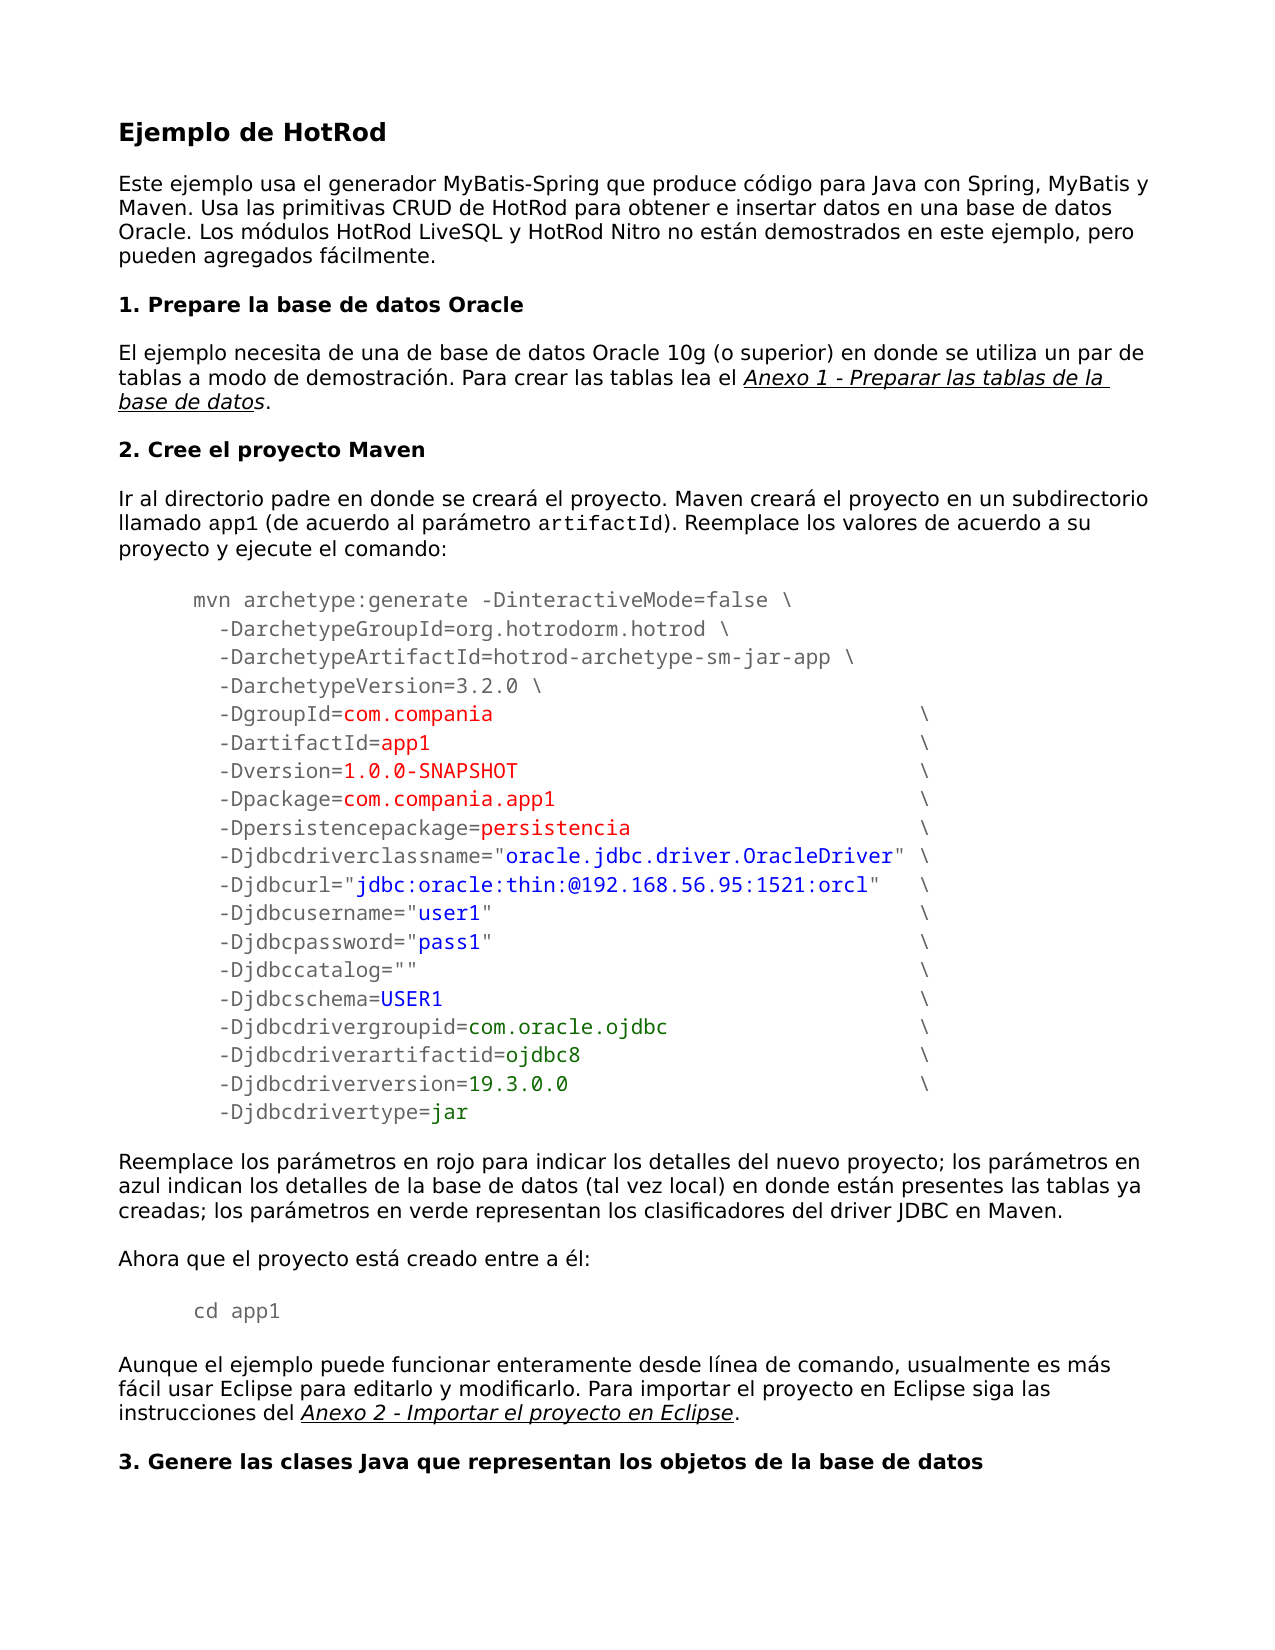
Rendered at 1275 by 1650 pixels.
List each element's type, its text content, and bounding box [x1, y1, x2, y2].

text El ejemplo necesita de una de base de datos Oracle 10g (o superior) en donde se utiliza un par de tablas a modo de demostración. Para crear las tablas lea el Anexo 1 - Preparar las tablas de la base de datos. [118, 341, 1157, 414]
text 2. Cree el proyecto Maven [118, 438, 1157, 463]
text -Dpackage=com.compania.app1 \ [193, 784, 1157, 813]
text -Djdbcurl="jdbc:oracle:thin:@192.168.56.95:1521:orcl" \ [193, 870, 1157, 898]
text -DarchetypeArtifactId=hotrod-archetype-sm-jar-app \ [193, 642, 1157, 671]
text -Dversion=1.0.0-SNAPSHOT \ [193, 756, 1157, 784]
text -Djdbcusername="user1" \ [193, 898, 1157, 927]
text -Djdbcdriverversion=19.3.0.0 \ [193, 1069, 1157, 1097]
text Ir al directorio padre en donde se creará el proyecto. Maven creará el proyecto en un subdirectorio llamado app1 (de acuerdo al parámetro artifactId). Reemplace los valores de acuerdo a su proyecto y ejecute el comando: [118, 487, 1157, 561]
text cd app1 [193, 1296, 1157, 1324]
text -DarchetypeVersion=3.2.0 \ [193, 671, 1157, 699]
text -Djdbcpassword="pass1" \ [193, 927, 1157, 955]
text -Djdbcdriverartifactid=ojdbc8 \ [193, 1041, 1157, 1069]
text mvn archetype:generate -DinteractiveMode=false \ [193, 586, 1157, 614]
text 3. Genere las clases Java que representan los objetos de la base de datos [118, 1450, 1157, 1474]
text -DarchetypeGroupId=org.hotrodorm.hotrod \ [193, 614, 1157, 642]
text -Djdbcschema=USER1 \ [193, 984, 1157, 1012]
text -Djdbcdriverclassname="oracle.jdbc.driver.OracleDriver" \ [193, 841, 1157, 870]
text -Dpersistencepackage=persistencia \ [193, 813, 1157, 841]
text -DartifactId=app1 \ [193, 728, 1157, 756]
text Aunque el ejemplo puede funcionar enteramente desde línea de comando, usualmente es más fácil usar Eclipse para editarlo y modificarlo. Para importar el proyecto en Eclipse siga las instrucciones del Anexo 2 - Importar el proyecto en Eclipse. [118, 1353, 1157, 1425]
text -Djdbcdrivertype=jar [193, 1097, 1157, 1126]
text Reemplace los parámetros en rojo para indicar los detalles del nuevo proyecto; los parámetros en azul indican los detalles de la base de datos (tal vez local) en donde están presentes las tablas ya creadas; los parámetros en verde representan los clasificadores del driver JDBC en Maven. [118, 1150, 1157, 1223]
text -DgroupId=com.compania \ [193, 699, 1157, 728]
text 1. Prepare la base de datos Oracle [118, 293, 1157, 317]
text -Djdbccatalog="" \ [193, 955, 1157, 984]
text -Djdbcdrivergroupid=com.oracle.ojdbc \ [193, 1012, 1157, 1041]
text Ahora que el proyecto está creado entre a él: [118, 1247, 1157, 1271]
text Ejemplo de HotRod [118, 118, 1157, 147]
text Este ejemplo usa el generador MyBatis-Spring que produce código para Java con Spring, MyBatis y Maven. Usa las primitivas CRUD de HotRod para obtener e insertar datos en una base de datos Oracle. Los módulos HotRod LiveSQL y HotRod Nitro no están demostrados en este ejemplo, pero pueden agregados fácilmente. [118, 172, 1157, 269]
